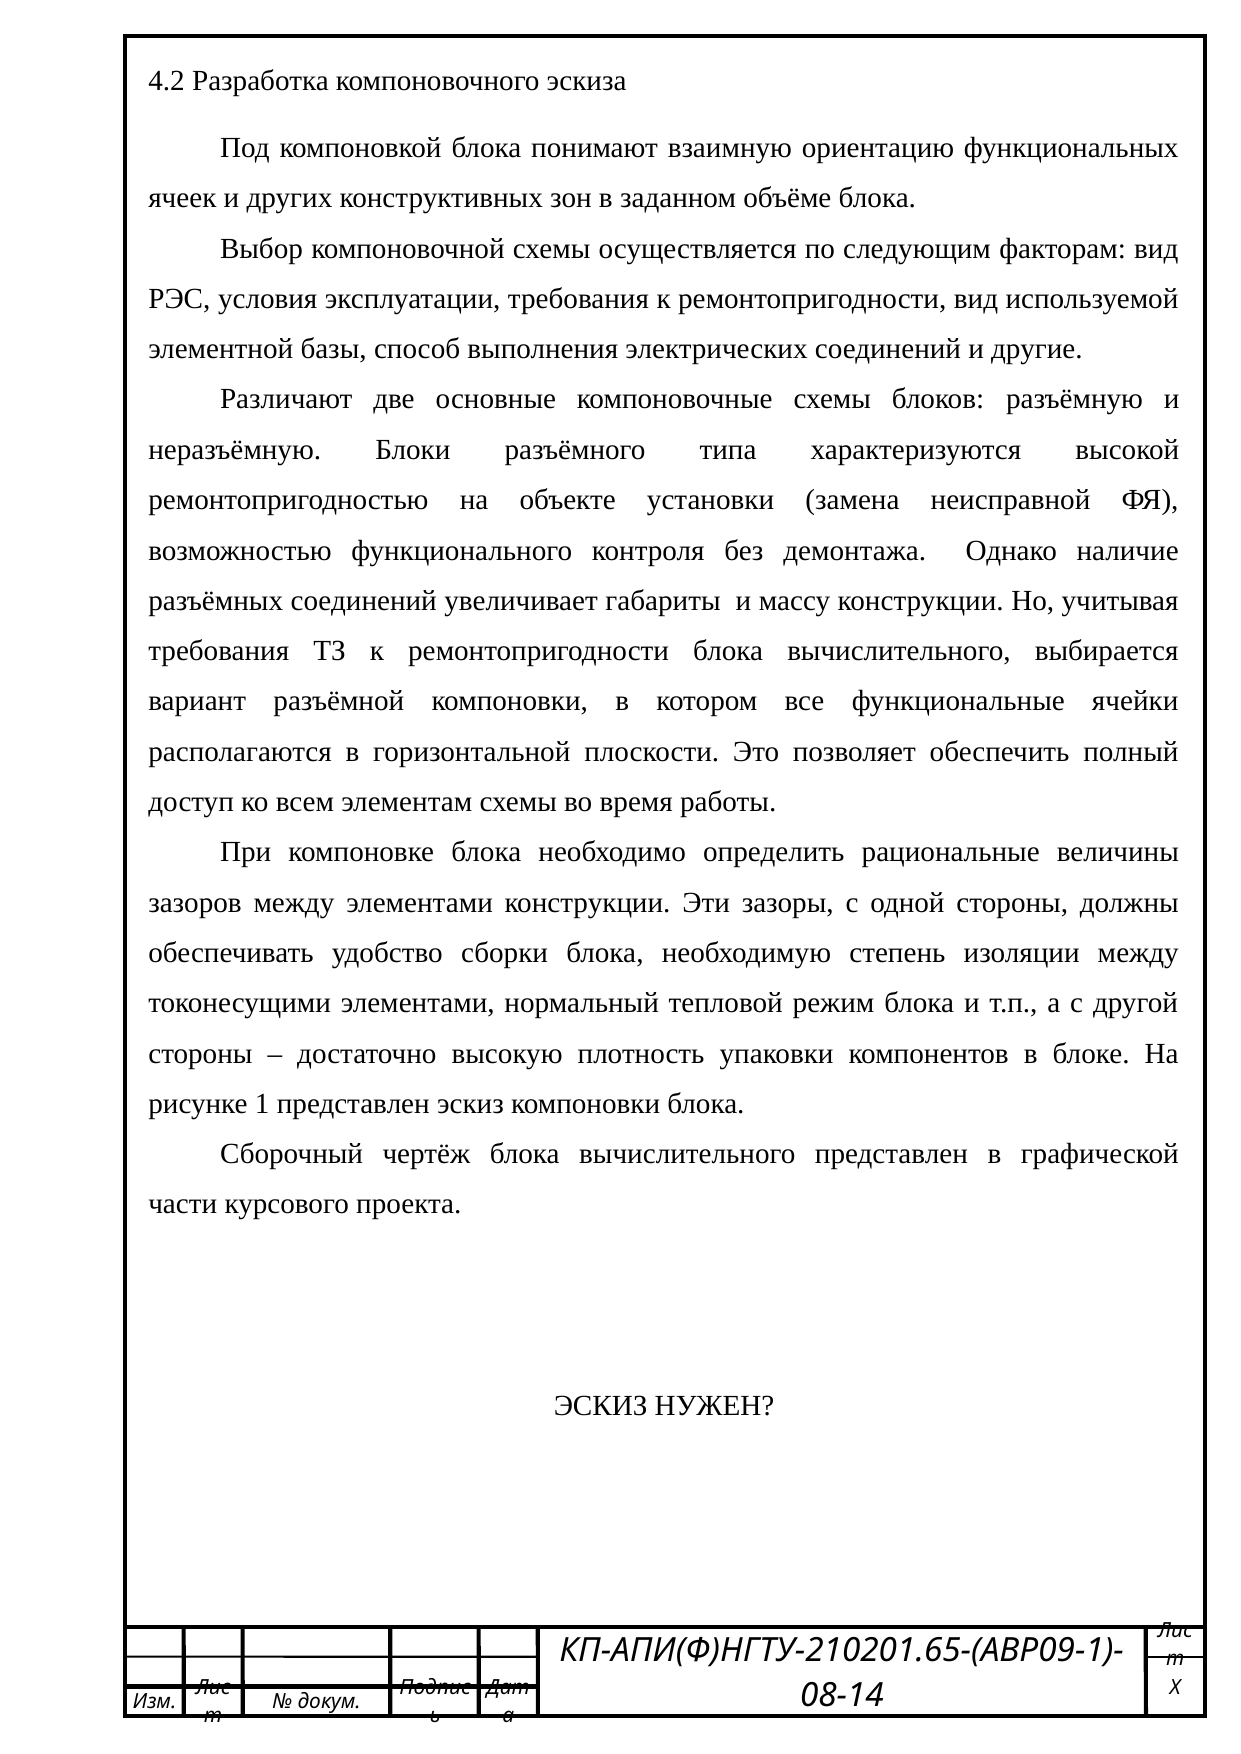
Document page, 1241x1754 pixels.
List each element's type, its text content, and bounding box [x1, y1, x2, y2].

text Под компоновкой блока понимают взаимную ориентацию функциональных ячеек и других конструктивных зон в заданном объёме блока. [148, 130, 1179, 214]
text ЭСКИЗ НУЖЕН? [148, 1388, 1179, 1421]
text 4.2 Разработка компоновочного эскиза [148, 63, 1179, 97]
text При компоновке блока необходимо определить рациональные величины зазоров между элементами конструкции. Эти зазоры, с одной стороны, должны обеспечивать удобство сборки блока, необходимую степень изоляции между токонесущими элементами, нормальный тепловой режим блока и т.п., а с другой стороны – достаточно высокую плотность упаковки компонентов в блоке. На рисунке 1 представлен эскиз компоновки блока. [148, 834, 1179, 1119]
text Различают две основные компоновочные схемы блоков: разъёмную и неразъёмную. Блоки разъёмного типа характеризуются высокой ремонтопригодностью на объекте установки (замена неисправной ФЯ), возможностью функционального контроля без демонтажа. Однако наличие разъёмных соединений увеличивает габариты и массу конструкции. Но, учитывая требования ТЗ к ремонтопригодности блока вычислительного, выбирается вариант разъёмной компоновки, в котором все функциональные ячейки располагаются в горизонтальной плоскости. Это позволяет обеспечить полный доступ ко всем элементам схемы во время работы. [148, 382, 1179, 818]
text Сборочный чертёж блока вычислительного представлен в графической части курсового проекта. [148, 1136, 1179, 1220]
text Выбор компоновочной схемы осуществляется по следующим факторам: вид РЭС, условия эксплуатации, требования к ремонтопригодности, вид используемой элементной базы, способ выполнения электрических соединений и другие. [148, 231, 1179, 365]
